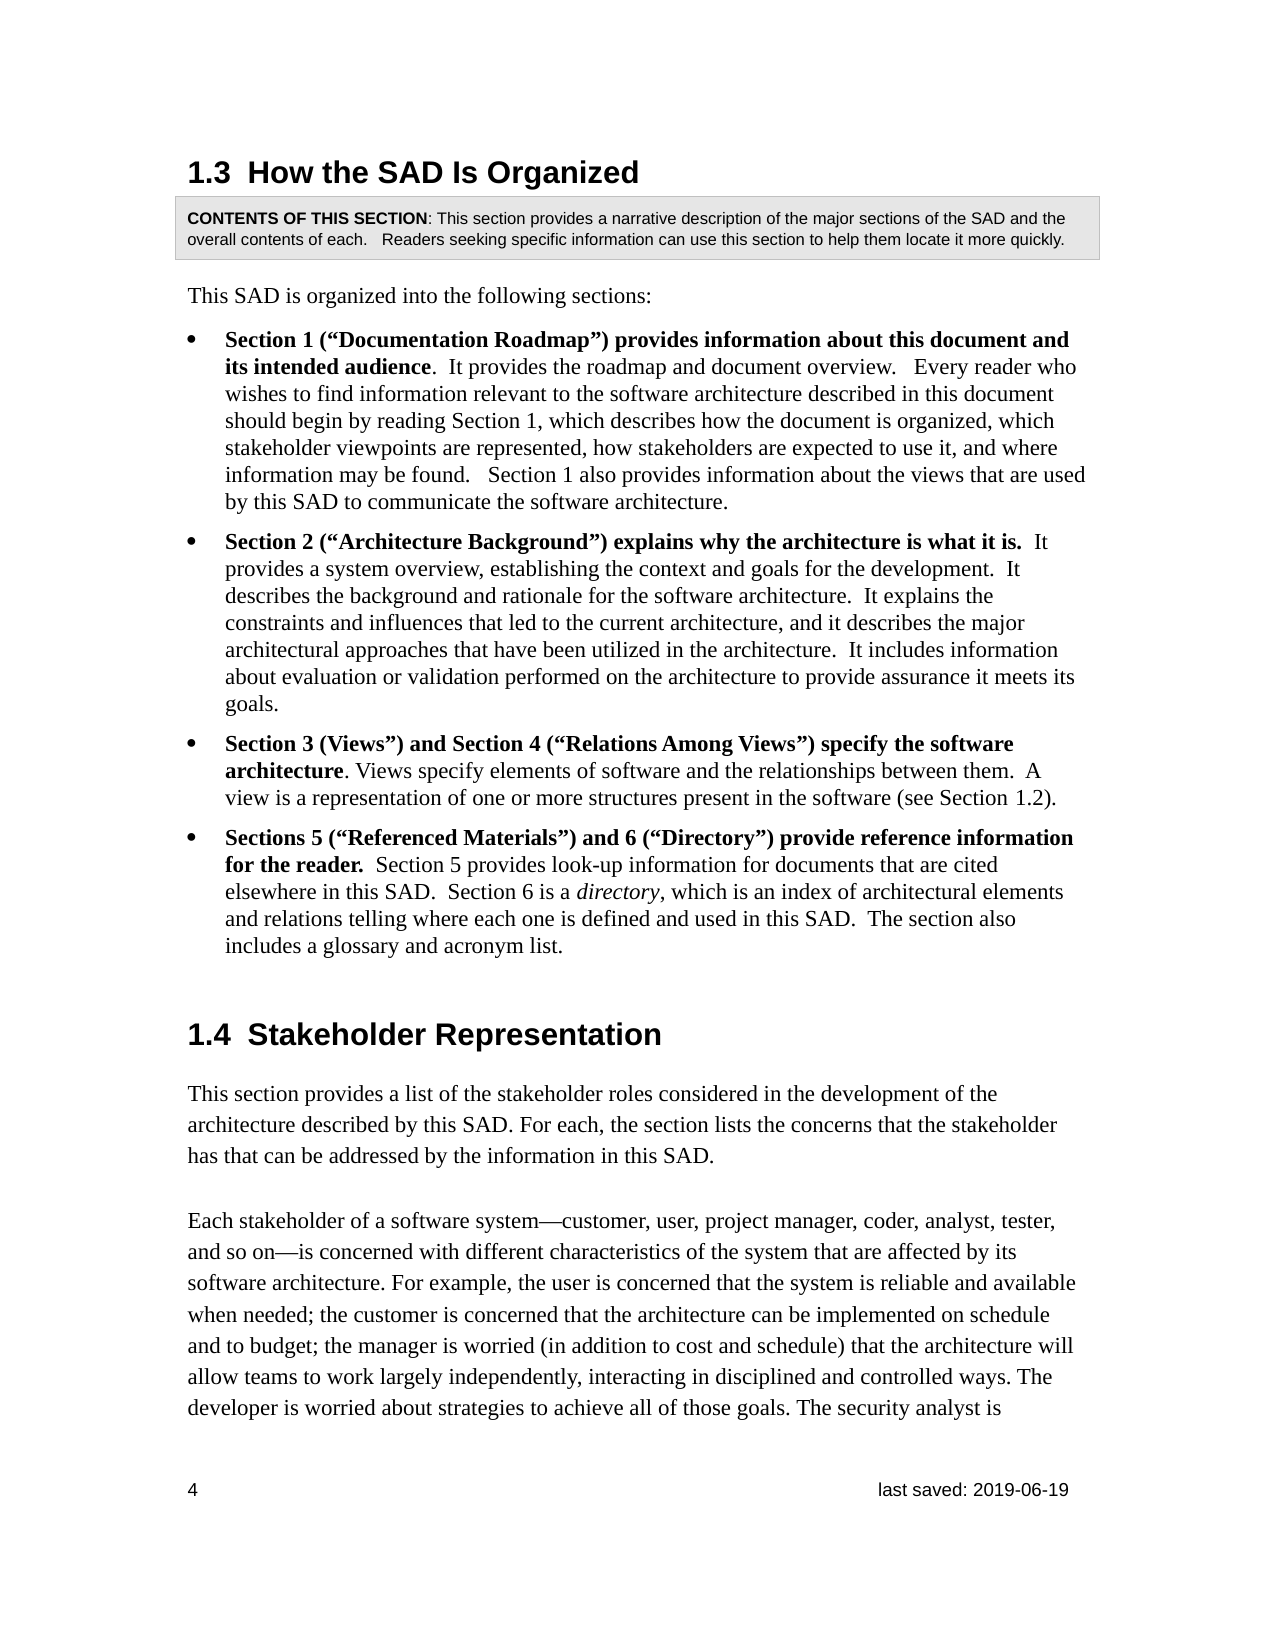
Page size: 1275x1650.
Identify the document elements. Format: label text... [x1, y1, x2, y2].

list Section 3 (Views”) and Section 4 (“Relations Among Views”) specify the software architecture. Views specify elements of software and the relationships between them. A view is a representation of one or more structures present in the software (see Section 1.2). [187, 729, 1087, 810]
list Section 1 (“Documentation Roadmap”) provides information about this document and its intended audience. It provides the roadmap and document overview. Every reader who wishes to find information relevant to the software architecture described in this document should begin by reading Section 1, which describes how the document is organized, which stakeholder viewpoints are represented, how stakeholders are expected to use it, and where information may be found. Section 1 also provides information about the views that are used by this SAD to communicate the software architecture. [187, 325, 1087, 514]
text This section provides a list of the stakeholder roles considered in the development of the architecture described by this SAD. For each, the section lists the concerns that the stakeholder has that can be addressed by the information in this SAD. [187, 1075, 1087, 1169]
text Each stakeholder of a software system—customer, user, project manager, coder, analyst, tester, and so on—is concerned with different characteristics of the system that are affected by its software architecture. For example, the user is concerned that the system is reliable and available when needed; the customer is concerned that the architecture can be implemented on schedule and to budget; the manager is worried (in addition to cost and schedule) that the architecture will allow teams to work largely independently, interacting in disciplined and controlled ways. The developer is worried about strategies to achieve all of those goals. The security analyst is [187, 1202, 1087, 1421]
list Section 2 (“Architecture Background”) explains why the architecture is what it is. It provides a system overview, establishing the context and goals for the development. It describes the background and rationale for the software architecture. It explains the constraints and influences that led to the current architecture, and it describes the major architectural approaches that have been utilized in the architecture. It includes information about evaluation or validation performed on the architecture to provide assurance it meets its goals. [187, 527, 1087, 717]
table_header CONTENTS OF THIS SECTION: This section provides a narrative description of the major sections of the SAD and the overall contents of each. Readers seeking specific information can use this section to help them locate it more quickly. [176, 197, 1099, 259]
list Sections 5 (“Referenced Materials”) and 6 (“Directory”) provide reference information for the reader. Section 5 provides look-up information for documents that are cited elsewhere in this SAD. Section 6 is a directory, which is an index of architectural elements and relations telling where each one is defined and used in this SAD. The section also includes a glossary and acronym list. [187, 823, 1087, 958]
text This SAD is organized into the following sections: [187, 277, 1087, 308]
subtitle Stakeholder Representation [187, 1012, 1087, 1052]
subtitle How the SAD Is Organized [187, 150, 1087, 189]
